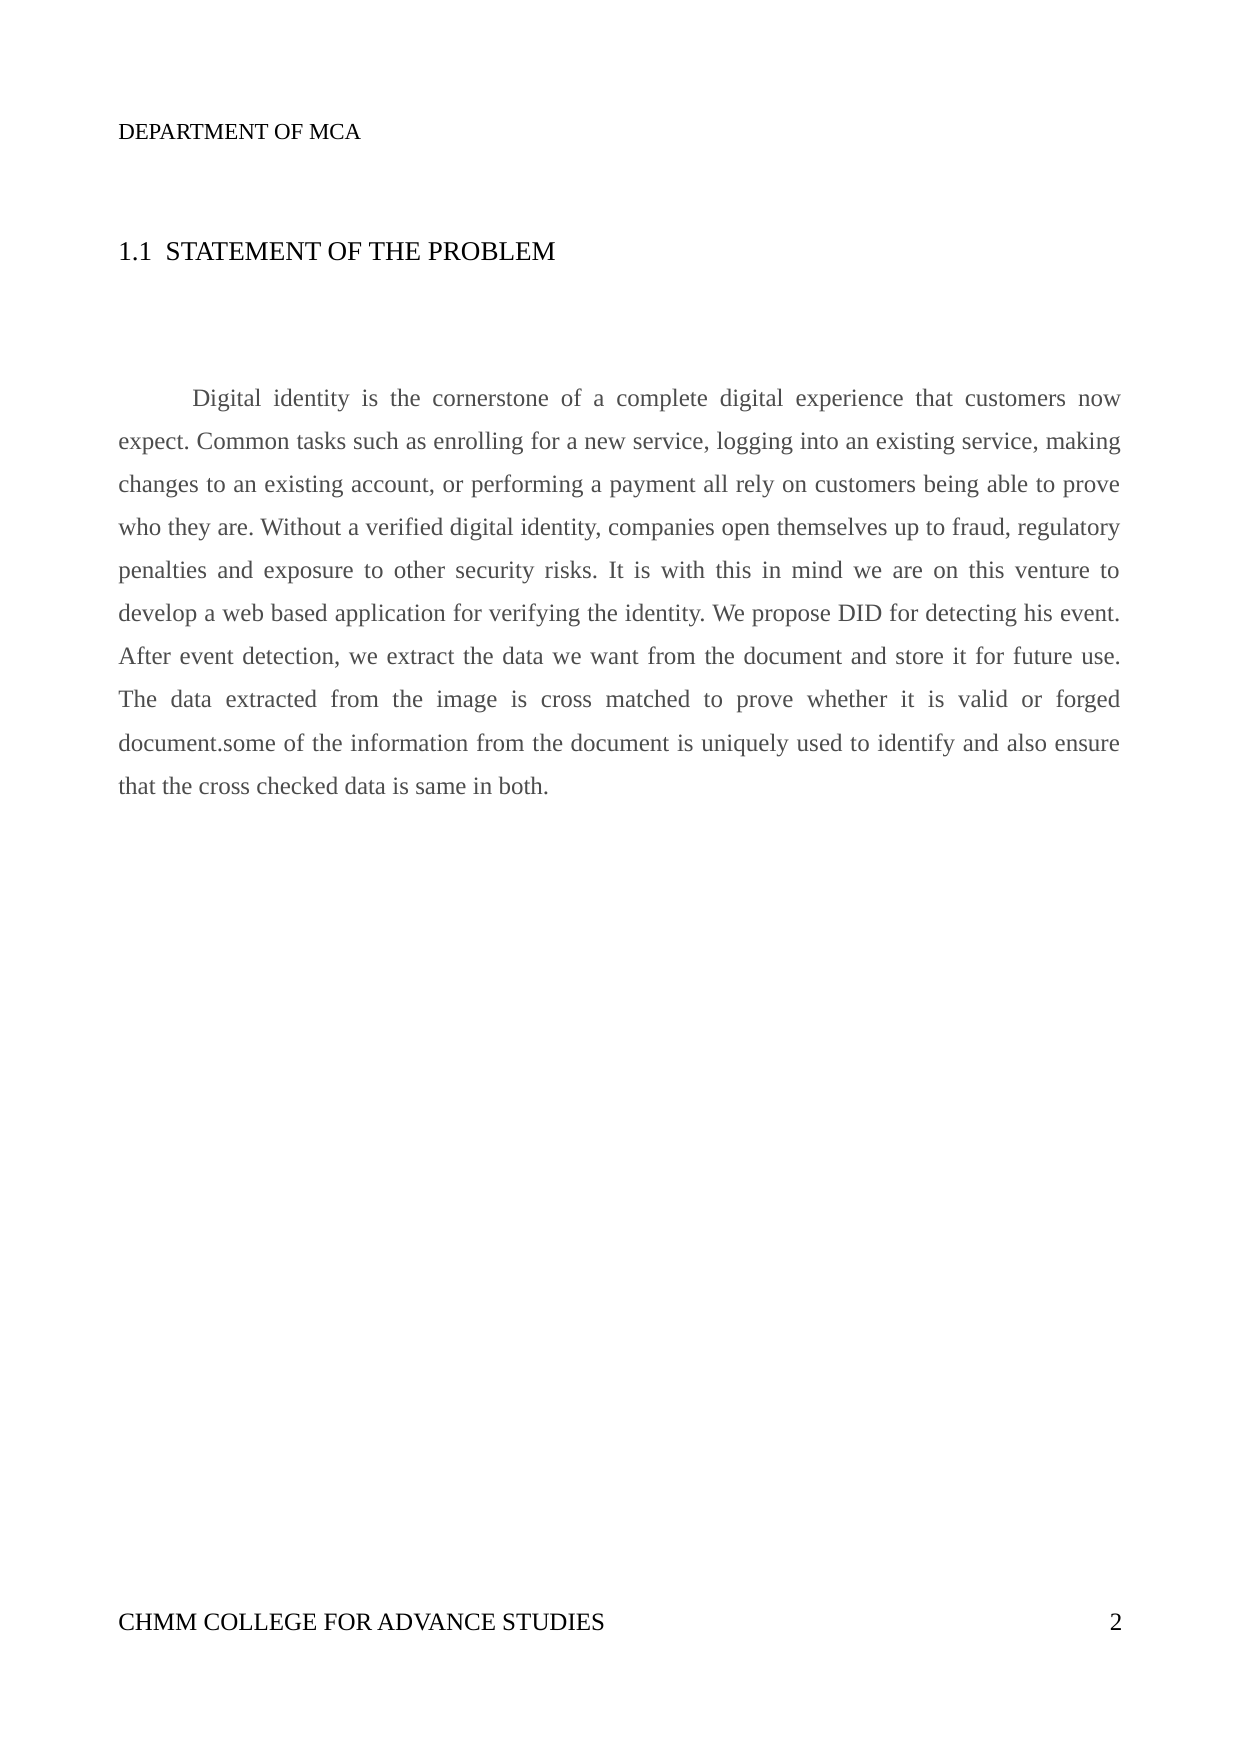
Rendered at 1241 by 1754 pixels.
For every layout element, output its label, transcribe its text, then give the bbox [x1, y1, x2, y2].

text 1.1 STATEMENT OF THE PROBLEM [118, 235, 1122, 266]
text Digital identity is the cornerstone of a complete digital experience that customers now expect. Common tasks such as enrolling for a new service, logging into an existing service, making changes to an existing account, or performing a payment all rely on customers being able to prove who they are. Without a verified digital identity, companies open themselves up to fraud, regulatory penalties and exposure to other security risks. It is with this in mind we are on this venture to develop a web based application for verifying the identity. We propose DID for detecting his event. After event detection, we extract the data we want from the document and store it for future use. The data extracted from the image is cross matched to prove whether it is valid or forged document.some of the information from the document is uniquely used to identify and also ensure that the cross checked data is same in both. [118, 383, 1122, 799]
